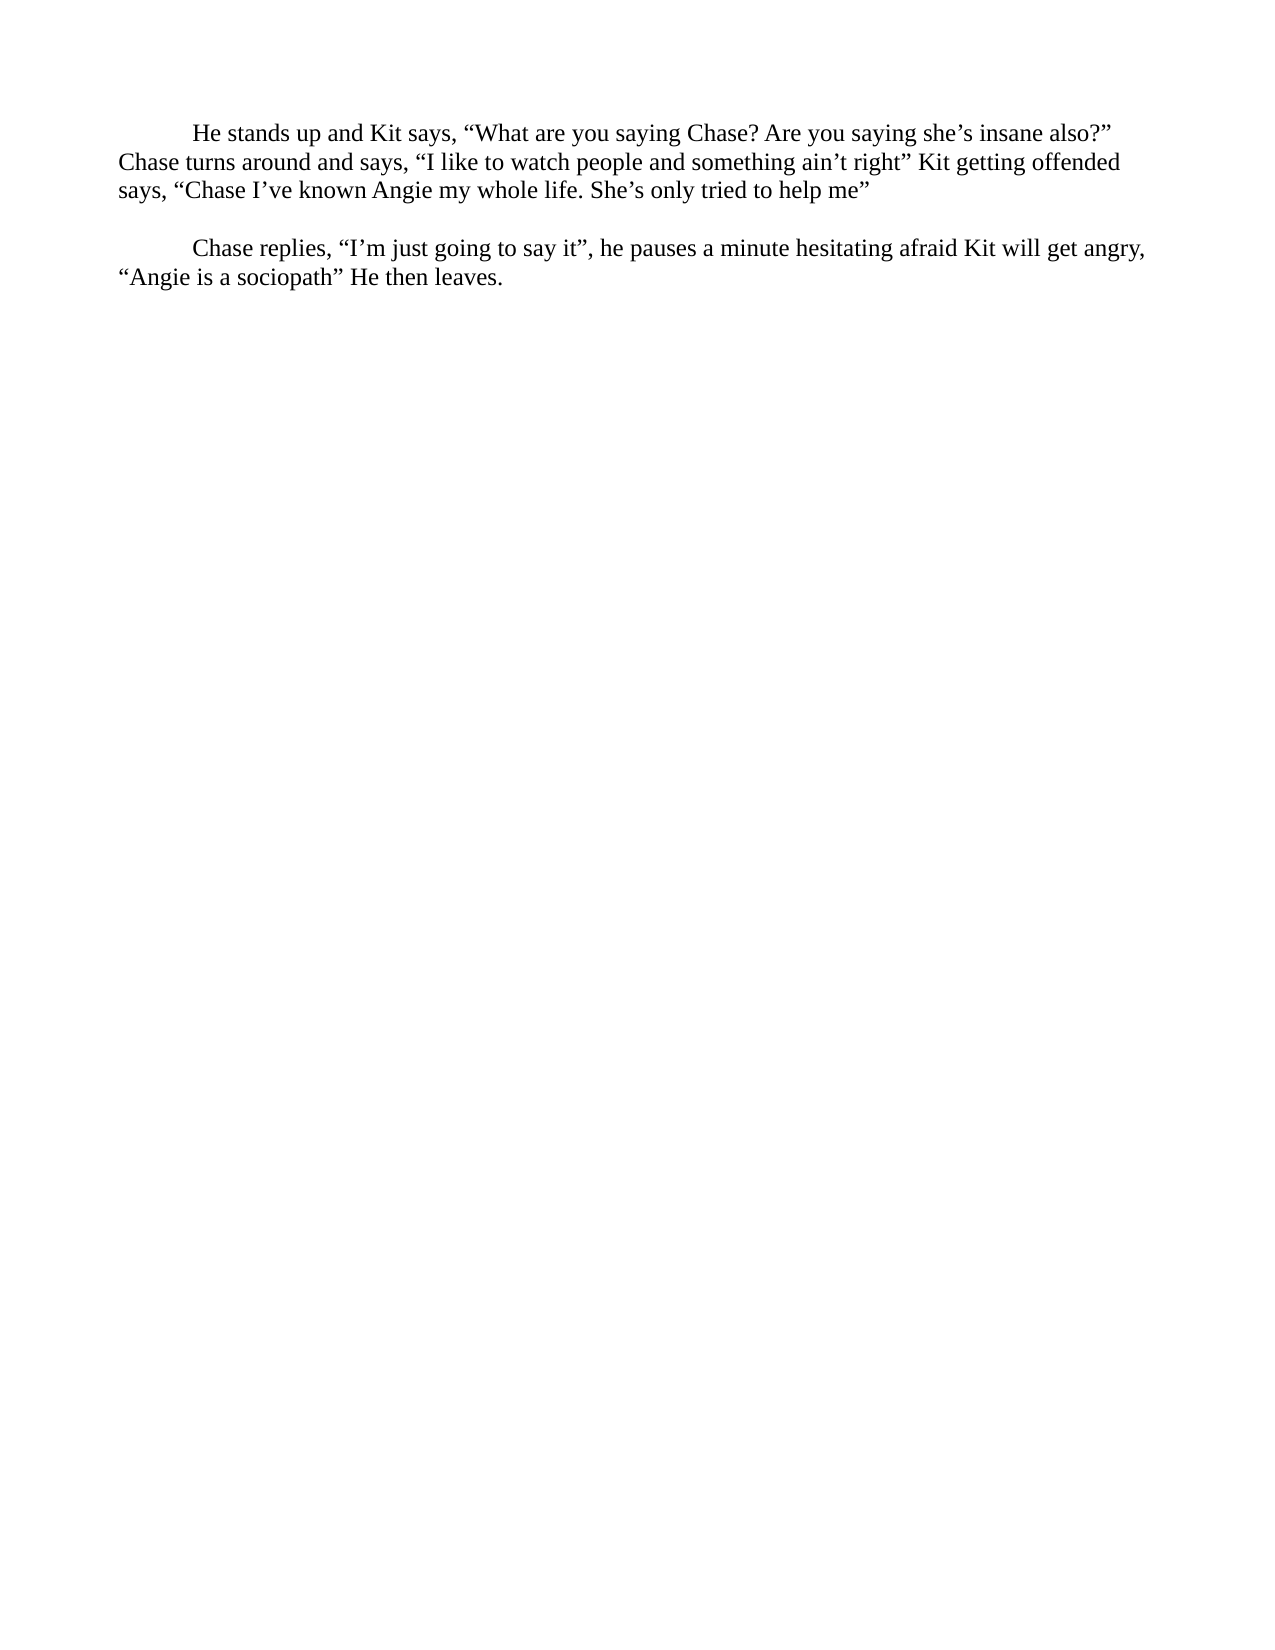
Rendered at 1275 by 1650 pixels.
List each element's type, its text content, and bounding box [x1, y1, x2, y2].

text Chase replies, “I’m just going to say it”, he pauses a minute hesitating afraid Kit will get angry, “Angie is a sociopath” He then leaves. [118, 233, 1157, 291]
text He stands up and Kit says, “What are you saying Chase? Are you saying she’s insane also?” Chase turns around and says, “I like to watch people and something ain’t right” Kit getting offended says, “Chase I’ve known Angie my whole life. She’s only tried to help me” [118, 118, 1157, 204]
